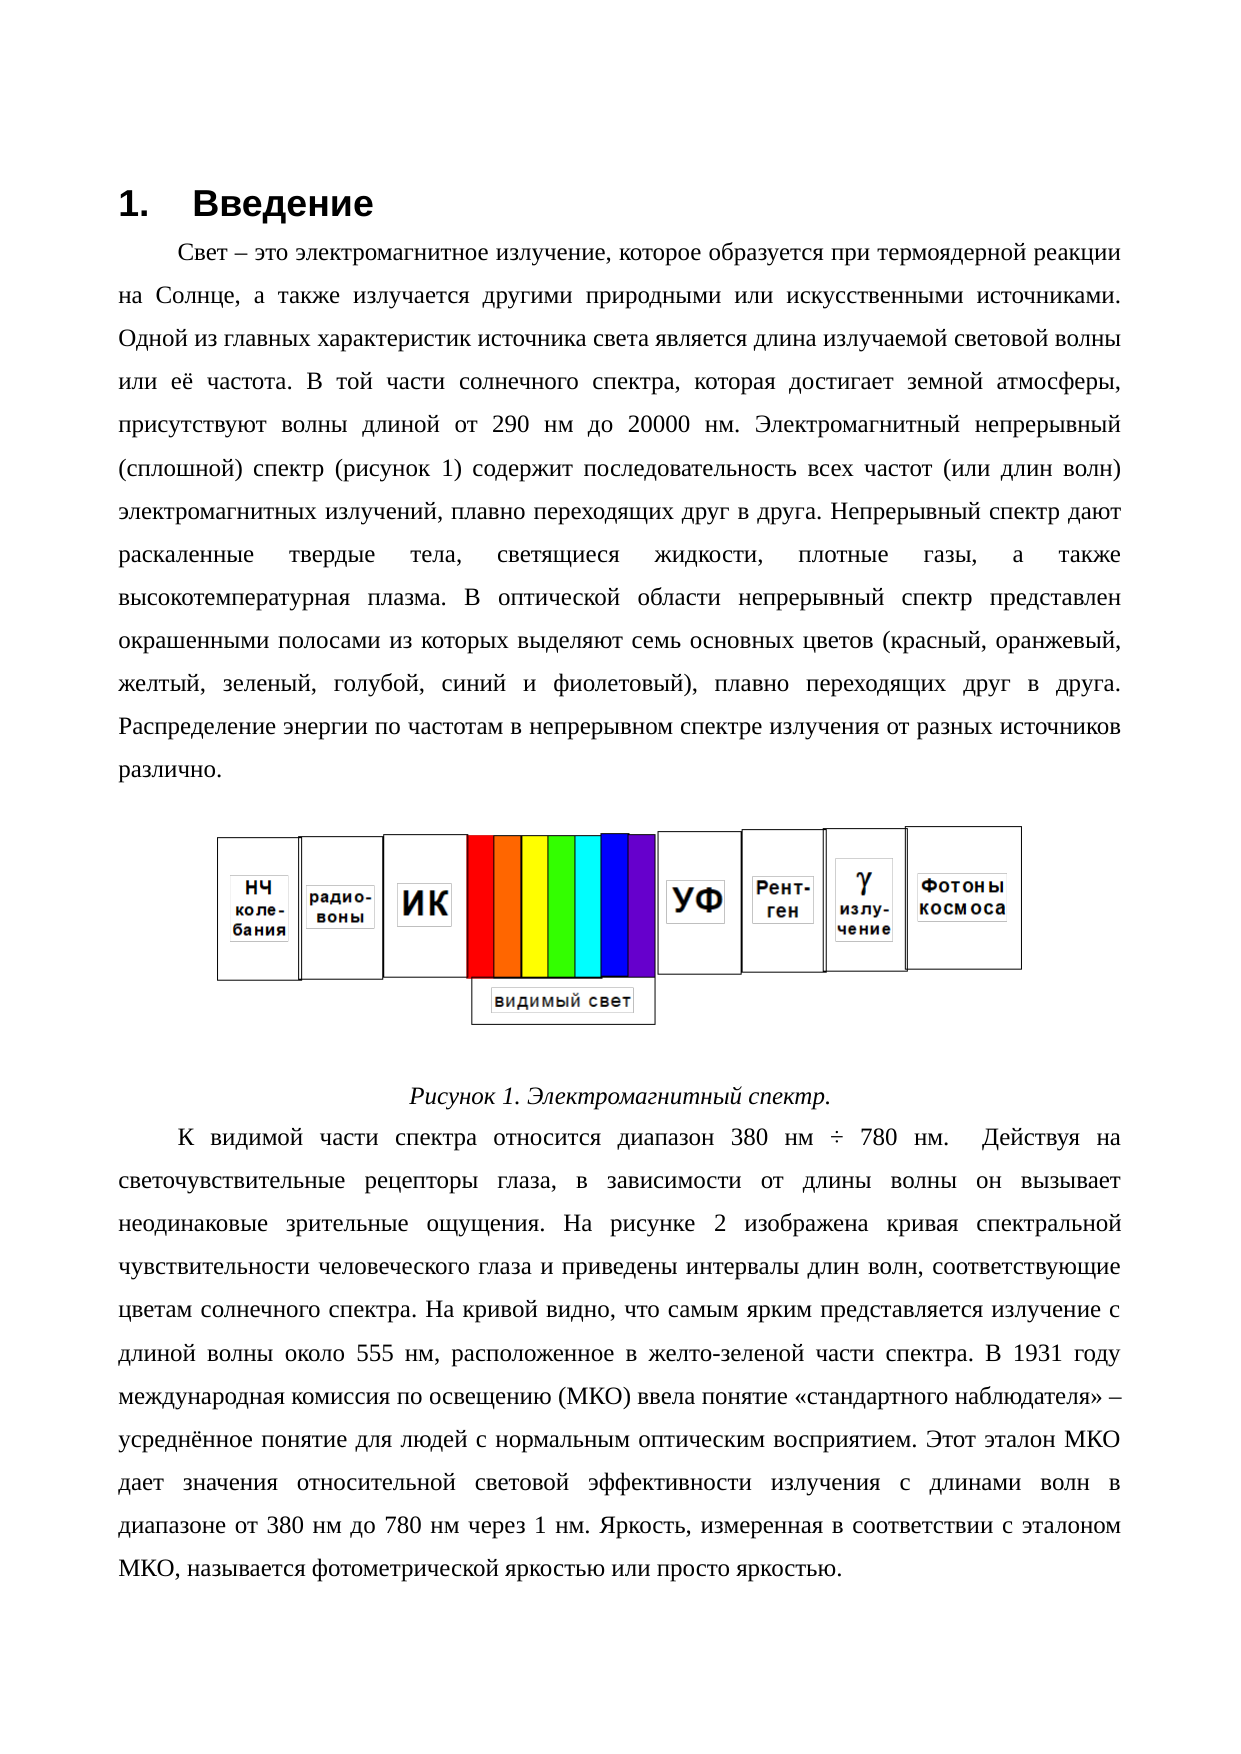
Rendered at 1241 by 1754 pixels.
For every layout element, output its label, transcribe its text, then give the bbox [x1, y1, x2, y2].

text Рисунок 1. Электромагнитный спектр. [118, 1081, 1122, 1109]
text Свет – это электромагнитное излучение, которое образуется при термоядерной реакции на Солнце, а также излучается другими природными или искусственными источниками. Одной из главных характеристик источника света является длина излучаемой световой волны или её частота. В той части солнечного спектра, которая достигает земной атмосферы, присутствуют волны длиной от 290 нм до 20000 нм. Электромагнитный непрерывный (сплошной) спектр (рисунок 1) содержит последовательность всех частот (или длин волн) электромагнитных излучений, плавно переходящих друг в друга. Непрерывный спектр дают раскаленные твердые тела, светящиеся жидкости, плотные газы, а также высокотемпературная плазма. В оптической области непрерывный спектр представлен окрашенными полосами из которых выделяют семь основных цветов (красный, оранжевый, желтый, зеленый, голубой, синий и фиолетовый), плавно переходящих друг в друга. Распределение энергии по частотам в непрерывном спектре излучения от разных источников различно. [118, 237, 1122, 783]
text К видимой части спектра относится диапазон 380 нм ÷ 780 нм. Действуя на светочувствительные рецепторы глаза, в зависимости от длины волны он вызывает неодинаковые зрительные ощущения. На рисунке 2 изображена кривая спектральной чувствительности человеческого глаза и приведены интервалы длин волн, соответствующие цветам солнечного спектра. На кривой видно, что самым ярким представляется излучение с длиной волны около 555 нм, расположенное в желто-зеленой части спектра. В 1931 году международная комиссия по освещению (МКО) ввела понятие «стандартного наблюдателя» – усреднённое понятие для людей с нормальным оптическим восприятием. Этот эталон МКО дает значения относительной световой эффективности излучения с длинами волн в диапазоне от 380 нм до 780 нм через 1 нм. Яркость, измеренная в соответствии с эталоном МКО, называется фотометрической яркостью или просто яркостью. [118, 1122, 1122, 1582]
picture [188, 797, 1052, 1056]
subtitle Введение [118, 181, 1122, 224]
